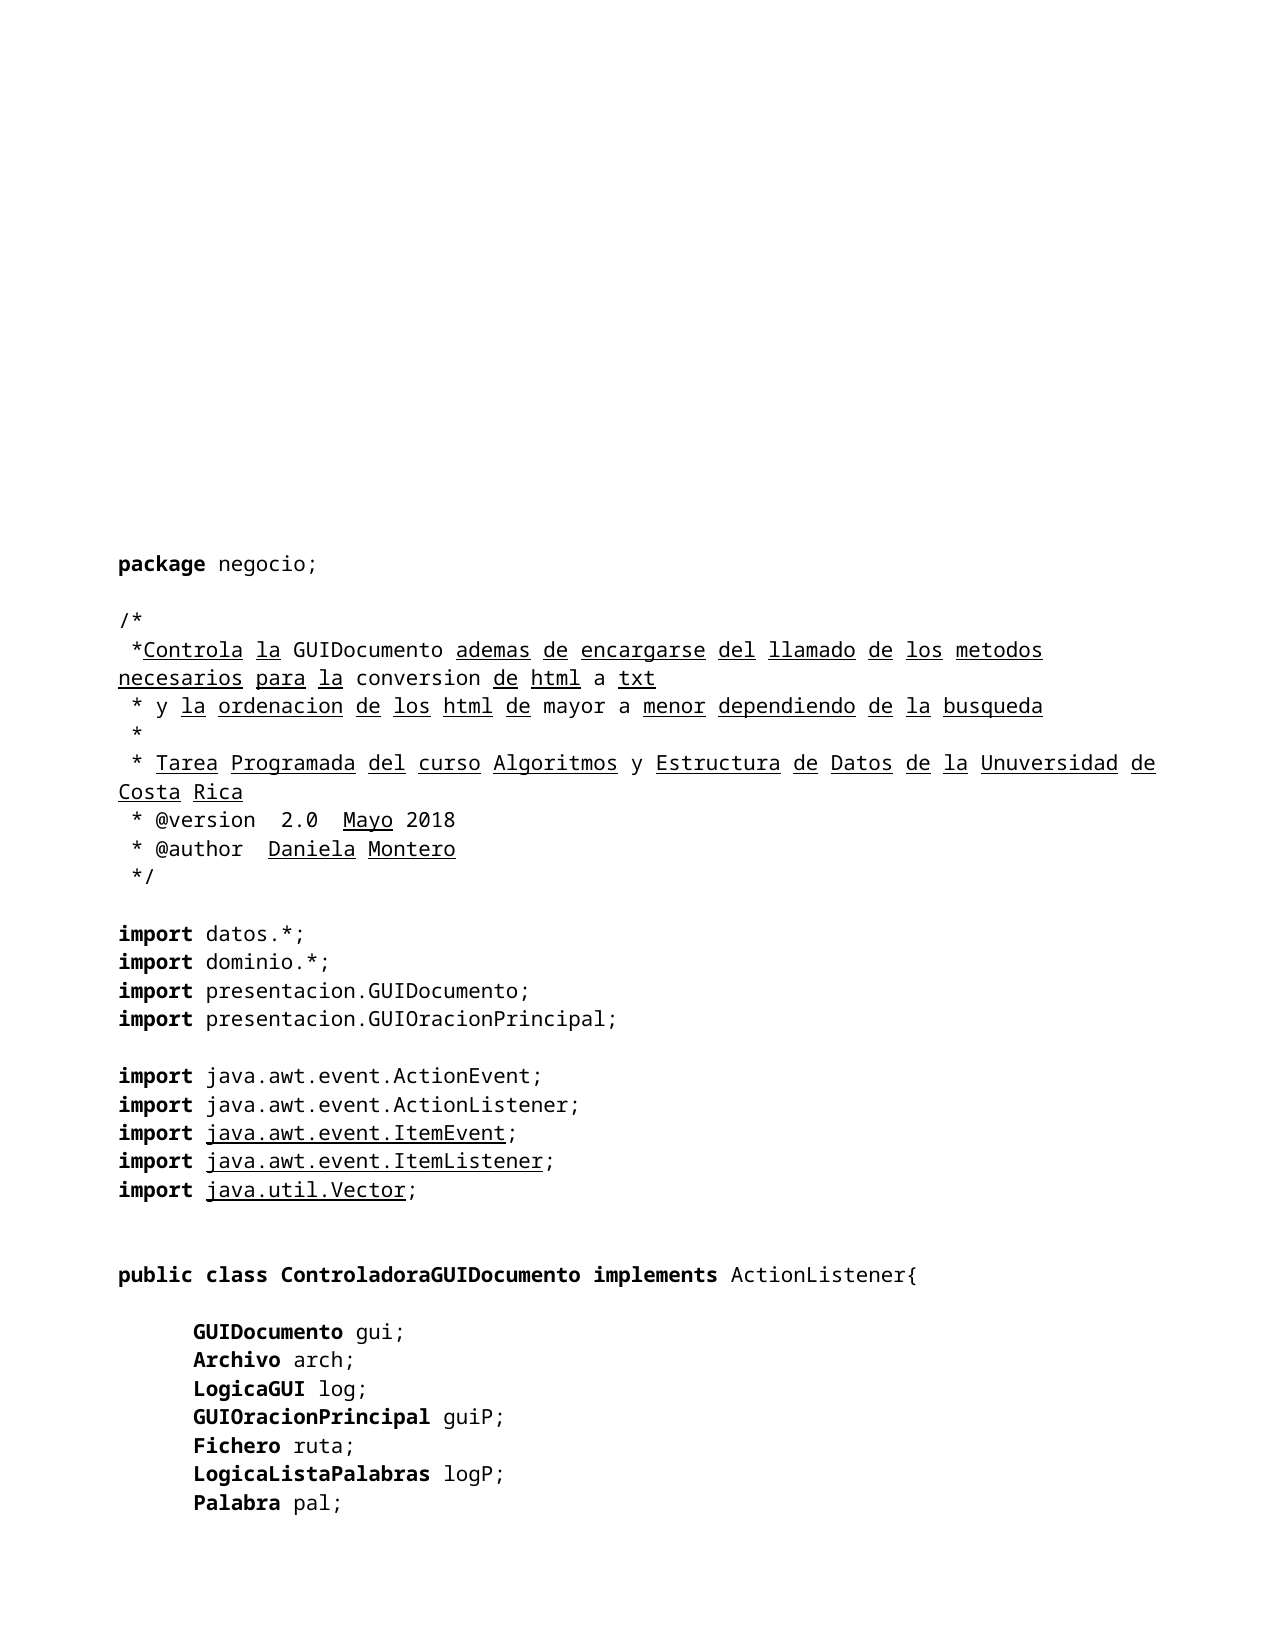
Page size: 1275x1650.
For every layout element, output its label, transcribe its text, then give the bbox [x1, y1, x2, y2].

text LogicaGUI log; [118, 1374, 1157, 1402]
text import presentacion.GUIDocumento; [118, 976, 1157, 1004]
text GUIDocumento gui; [118, 1317, 1157, 1346]
text import java.awt.event.ActionListener; [118, 1090, 1157, 1118]
text LogicaListaPalabras logP; [118, 1459, 1157, 1488]
text package negocio; [118, 549, 1157, 578]
text * [118, 720, 1157, 748]
text * @version 2.0 Mayo 2018 [118, 805, 1157, 834]
text import presentacion.GUIOracionPrincipal; [118, 1004, 1157, 1033]
text Archivo arch; [118, 1346, 1157, 1374]
text GUIOracionPrincipal guiP; [118, 1402, 1157, 1431]
text import datos.*; [118, 919, 1157, 947]
text * @author Daniela Montero [118, 834, 1157, 862]
text Palabra pal; [118, 1488, 1157, 1516]
text Fichero ruta; [118, 1431, 1157, 1459]
text import java.util.Vector; [118, 1175, 1157, 1203]
text */ [118, 862, 1157, 891]
text * y la ordenacion de los html de mayor a menor dependiendo de la busqueda [118, 692, 1157, 720]
text * Tarea Programada del curso Algoritmos y Estructura de Datos de la Unuversidad de Costa Rica [118, 748, 1157, 805]
text *Controla la GUIDocumento ademas de encargarse del llamado de los metodos necesarios para la conversion de html a txt [118, 635, 1157, 692]
text import dominio.*; [118, 947, 1157, 976]
text import java.awt.event.ItemEvent; [118, 1118, 1157, 1147]
text import java.awt.event.ItemListener; [118, 1147, 1157, 1175]
text public class ControladoraGUIDocumento implements ActionListener{ [118, 1260, 1157, 1289]
text import java.awt.event.ActionEvent; [118, 1061, 1157, 1090]
text /* [118, 606, 1157, 635]
